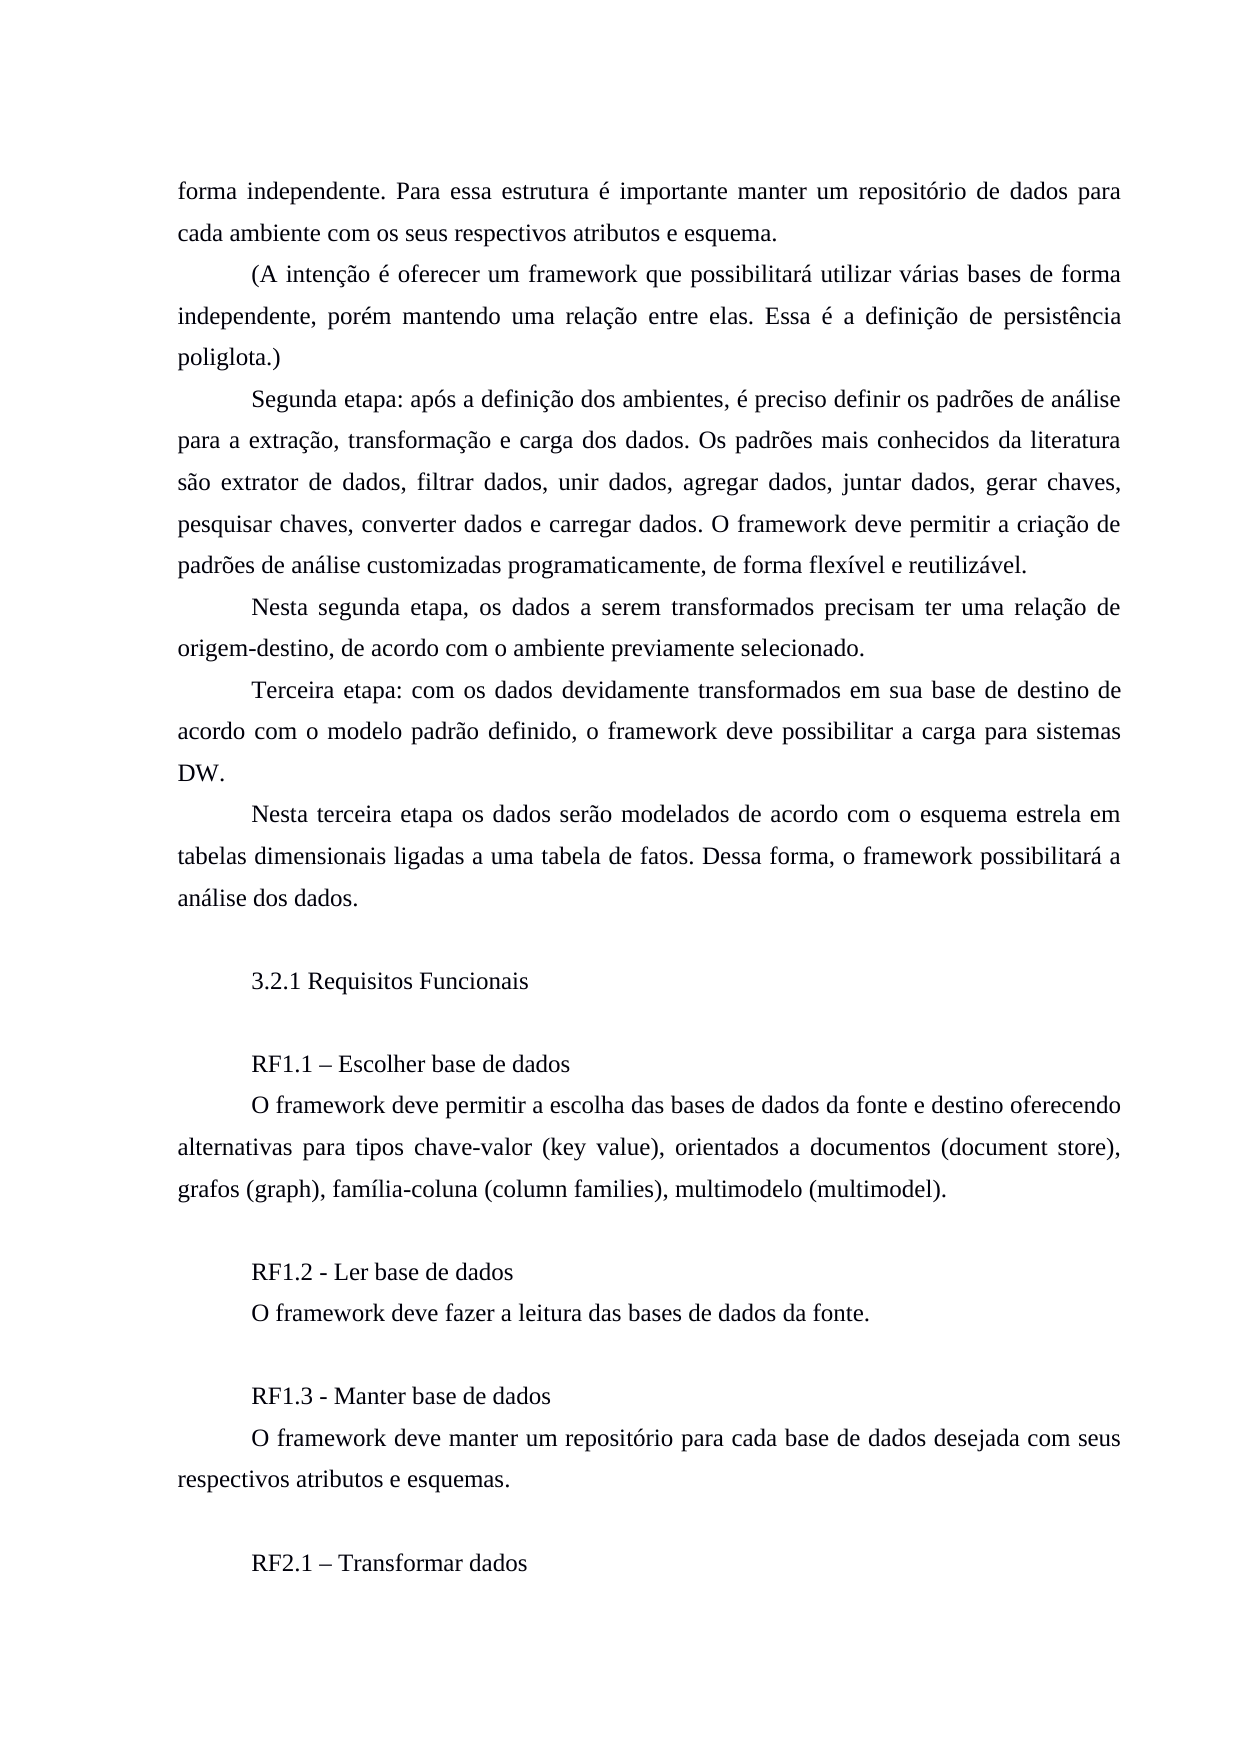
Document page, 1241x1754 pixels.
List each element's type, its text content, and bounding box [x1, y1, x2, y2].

text Nesta terceira etapa os dados serão modelados de acordo com o esquema estrela em tabelas dimensionais ligadas a uma tabela de fatos. Dessa forma, o framework possibilitará a análise dos dados. [177, 801, 1122, 911]
text forma independente. Para essa estrutura é importante manter um repositório de dados para cada ambiente com os seus respectivos atributos e esquema. [177, 177, 1122, 246]
text 3.2.1 Requisitos Funcionais [177, 967, 1122, 994]
text Segunda etapa: após a definição dos ambientes, é preciso definir os padrões de análise para a extração, transformação e carga dos dados. Os padrões mais conhecidos da literatura são extrator de dados, filtrar dados, unir dados, agregar dados, juntar dados, gerar chaves, pesquisar chaves, converter dados e carregar dados. O framework deve permitir a criação de padrões de análise customizadas programaticamente, de forma flexível e reutilizável. [177, 385, 1122, 579]
text RF1.3 - Manter base de dados [177, 1382, 1122, 1410]
text O framework deve fazer a leitura das bases de dados da fonte. [177, 1299, 1122, 1327]
text O framework deve manter um repositório para cada base de dados desejada com seus respectivos atributos e esquemas. [177, 1424, 1122, 1493]
text RF2.1 – Transformar dados [177, 1549, 1122, 1576]
text Terceira etapa: com os dados devidamente transformados em sua base de destino de acordo com o modelo padrão definido, o framework deve possibilitar a carga para sistemas DW. [177, 676, 1122, 787]
text (A intenção é oferecer um framework que possibilitará utilizar várias bases de forma independente, porém mantendo uma relação entre elas. Essa é a definição de persistência poliglota.) [177, 260, 1122, 371]
text O framework deve permitir a escolha das bases de dados da fonte e destino oferecendo alternativas para tipos chave-valor (key value), orientados a documentos (document store), grafos (graph), família-coluna (column families), multimodelo (multimodel). [177, 1092, 1122, 1202]
text Nesta segunda etapa, os dados a serem transformados precisam ter uma relação de origem-destino, de acordo com o ambiente previamente selecionado. [177, 593, 1122, 662]
text RF1.1 – Escolher base de dados [177, 1050, 1122, 1078]
text RF1.2 - Ler base de dados [177, 1258, 1122, 1286]
